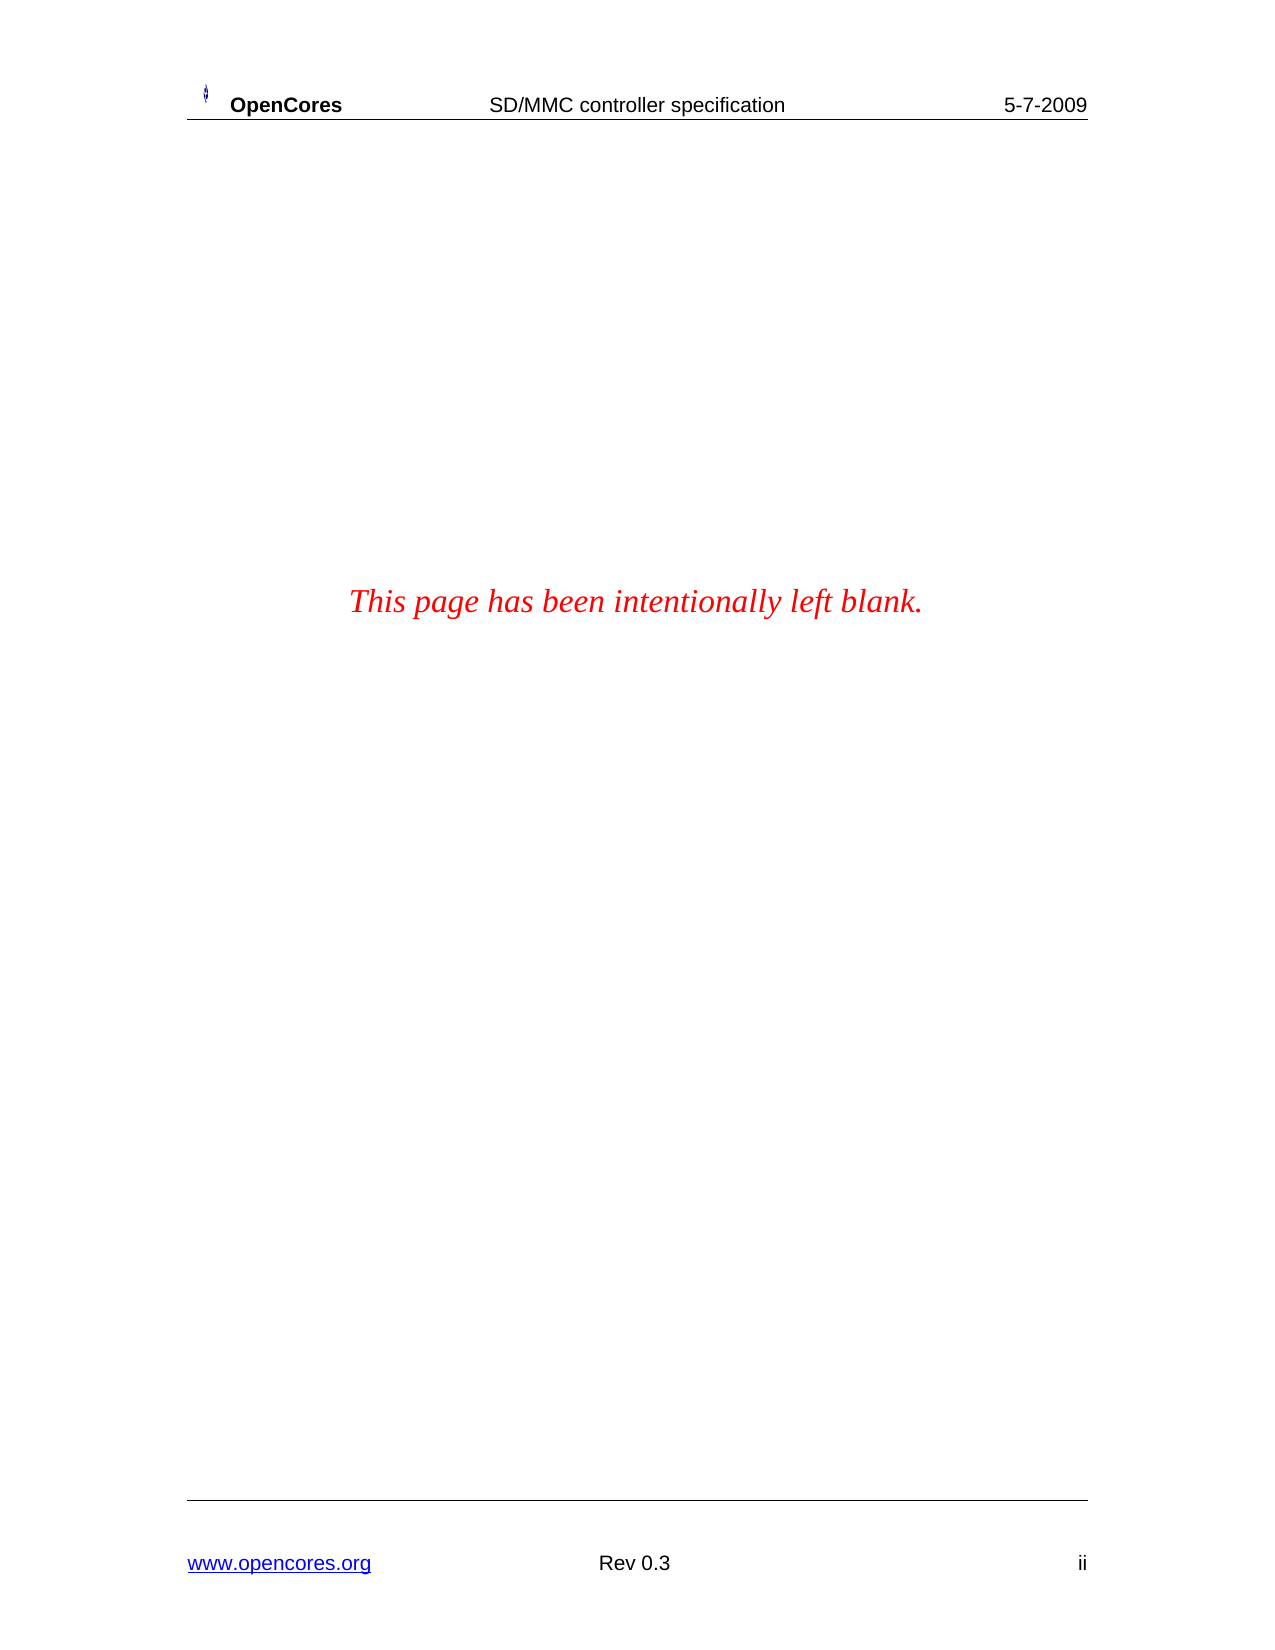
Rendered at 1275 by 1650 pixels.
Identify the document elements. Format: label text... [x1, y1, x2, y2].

text This page has been intentionally left blank. [187, 581, 1087, 619]
